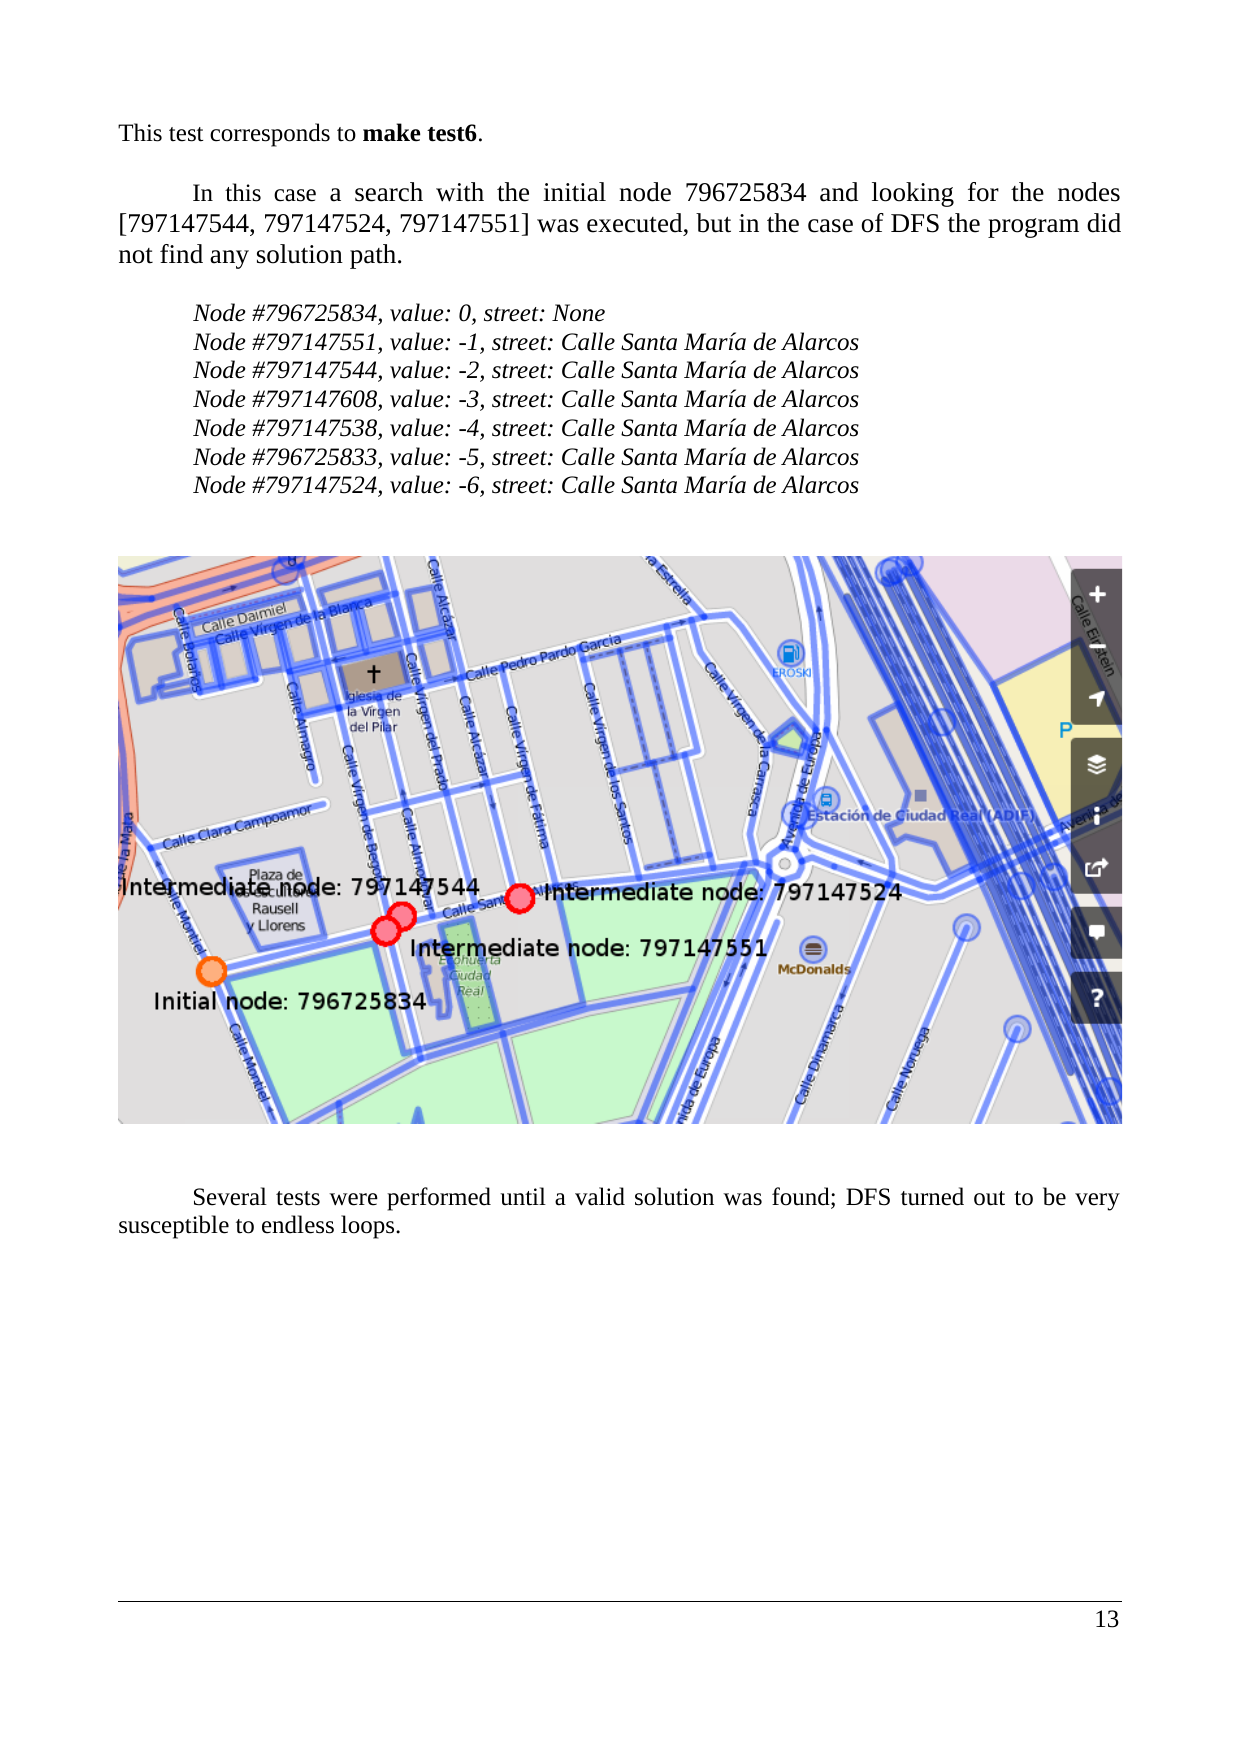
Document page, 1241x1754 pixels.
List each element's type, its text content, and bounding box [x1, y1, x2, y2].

picture [118, 556, 1123, 1124]
text This test corresponds to make test6. [118, 118, 1122, 147]
text Node #797147608, value: -3, street: Calle Santa María de Alarcos [193, 384, 1122, 413]
text Node #797147524, value: -6, street: Calle Santa María de Alarcos [193, 470, 1122, 499]
text Node #796725834, value: 0, street: None [193, 298, 1122, 327]
text Node #797147551, value: -1, street: Calle Santa María de Alarcos [193, 327, 1122, 355]
text Node #797147544, value: -2, street: Calle Santa María de Alarcos [193, 355, 1122, 384]
text Node #796725833, value: -5, street: Calle Santa María de Alarcos [193, 442, 1122, 470]
text Several tests were performed until a valid solution was found; DFS turned out to be very susceptible to endless loops. [118, 1182, 1122, 1239]
text In this case a search with the initial node 796725834 and looking for the nodes [797147544, 797147524, 797147551] was executed, but in the case of DFS the program did not find any solution path. [118, 176, 1122, 269]
text Node #797147538, value: -4, street: Calle Santa María de Alarcos [193, 413, 1122, 442]
